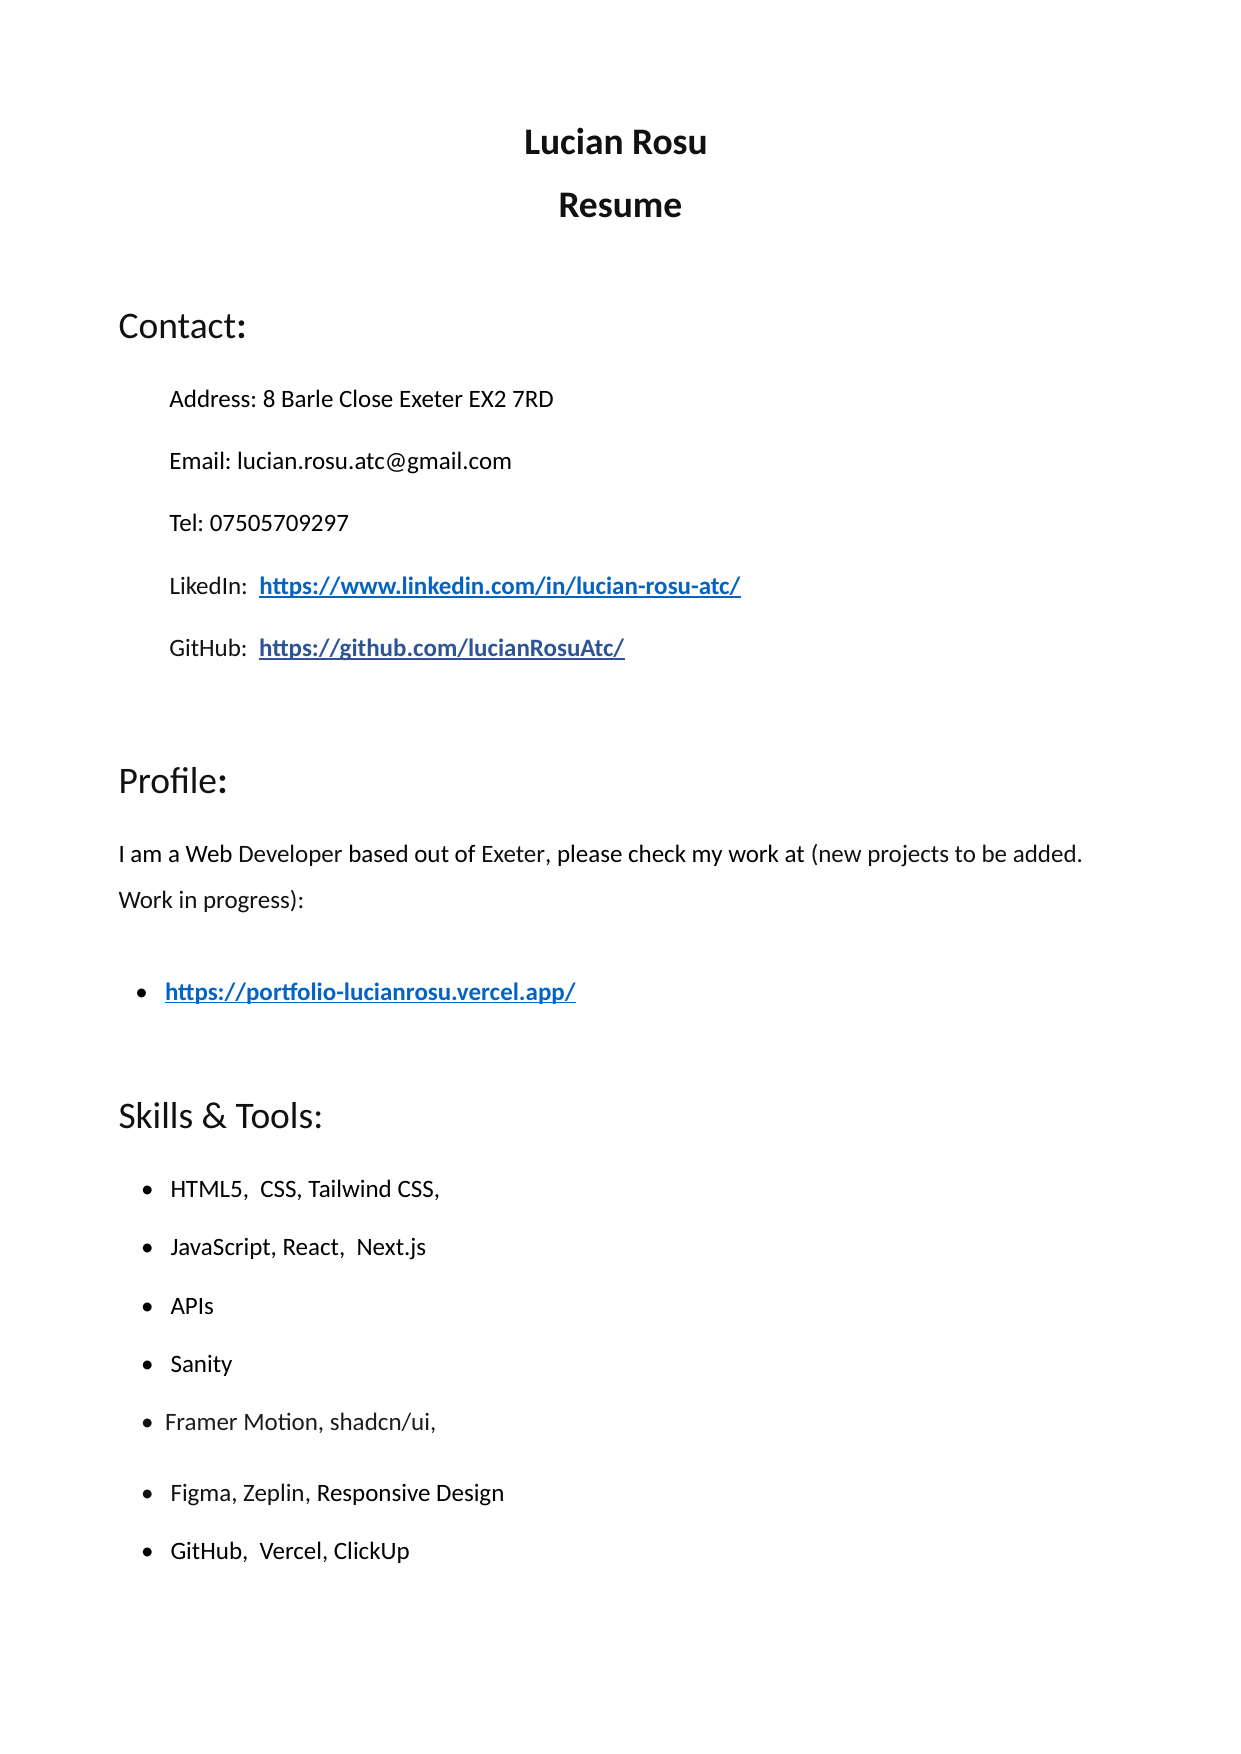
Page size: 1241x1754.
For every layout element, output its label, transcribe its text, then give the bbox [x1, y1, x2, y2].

text LikedIn: https://www.linkedin.com/in/lucian-rosu-atc/ [118, 570, 1122, 601]
text Email: lucian.rosu.atc@gmail.com [118, 445, 1122, 476]
text • HTML5, CSS, Tailwind CSS, [118, 1173, 1122, 1204]
text Contact: [118, 302, 1122, 347]
text • GitHub, Vercel, ClickUp [118, 1535, 1122, 1566]
text Lucian Rosu [118, 118, 1122, 164]
text • Sanity [118, 1348, 1122, 1378]
text • Figma, Zeplin, Responsive Design [118, 1477, 1122, 1507]
text • https://portfolio-lucianrosu.vercel.app/ [118, 976, 1122, 1006]
text GitHub: https://github.com/lucianRosuAtc/ [118, 632, 1122, 663]
text Address: 8 Barle Close Exeter EX2 7RD [118, 383, 1122, 413]
text Skills & Tools: [118, 1092, 1122, 1138]
text • Framer Motion, shadcn/ui, [118, 1406, 1122, 1437]
text • APIs [118, 1290, 1122, 1320]
text • JavaScript, React, Next.js [118, 1232, 1122, 1262]
text Profile: [118, 757, 1122, 803]
text Resume [118, 181, 1122, 227]
text Tel: 07505709297 [118, 508, 1122, 538]
text I am a Web Developer based out of Exeter, please check my work at (new projects to be added. Work in progress): [118, 838, 1122, 915]
